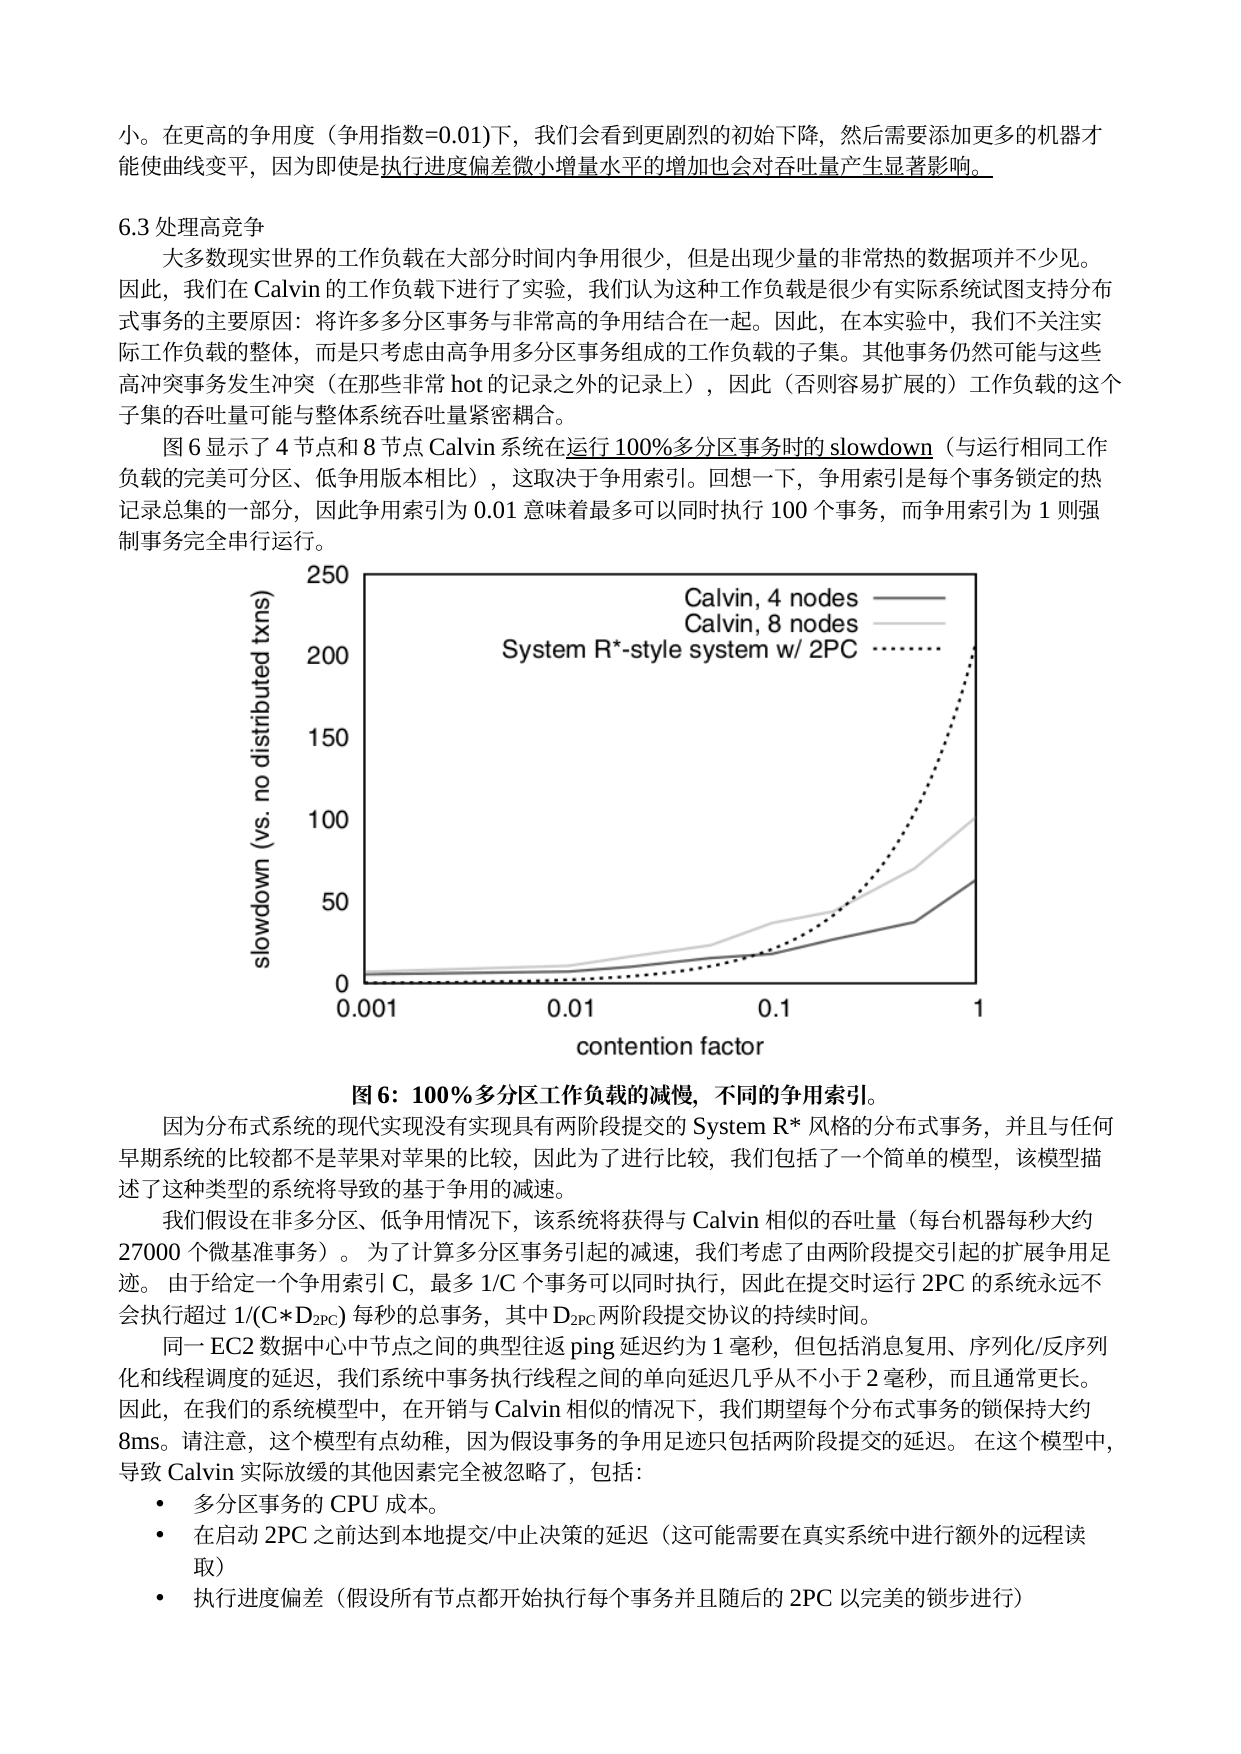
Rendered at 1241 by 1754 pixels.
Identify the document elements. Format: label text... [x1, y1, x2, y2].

text 小。在更高的争用度（争用指数=0.01)下，我们会看到更剧烈的初始下降，然后需要添加更多的机器才能使曲线变平，因为即使是执行进度偏差微小增量水平的增加也会对吞吐量产生显著影响。 [118, 118, 1122, 181]
list 多分区事务的 CPU 成本。 [156, 1487, 1122, 1518]
list 在启动 2PC 之前达到本地提交/中止决策的延迟（这可能需要在真实系统中进行额外的远程读取） [156, 1518, 1122, 1581]
text 因为分布式系统的现代实现没有实现具有两阶段提交的 System R* 风格的分布式事务，并且与任何早期系统的比较都不是苹果对苹果的比较，因此为了进行比较，我们包括了一个简单的模型，该模型描述了这种类型的系统将导致的基于争用的减速。 [118, 1109, 1122, 1204]
text 同一EC2数据中心中节点之间的典型往返ping延迟约为1毫秒，但包括消息复用、序列化/反序列化和线程调度的延迟，我们系统中事务执行线程之间的单向延迟几乎从不小于2毫秒，而且通常更长。因此，在我们的系统模型中，在开销与Calvin相似的情况下，我们期望每个分布式事务的锁保持大约8ms。请注意，这个模型有点幼稚，因为假设事务的争用足迹只包括两阶段提交的延迟。 在这个模型中，导致 Calvin 实际放缓的其他因素完全被忽略了，包括： [118, 1329, 1122, 1487]
picture [242, 555, 998, 1078]
text 6.3 处理高竞争 [118, 210, 1122, 241]
text 大多数现实世界的工作负载在大部分时间内争用很少，但是出现少量的非常热的数据项并不少见。因此，我们在Calvin的工作负载下进行了实验，我们认为这种工作负载是很少有实际系统试图支持分布式事务的主要原因：将许多多分区事务与非常高的争用结合在一起。因此，在本实验中，我们不关注实际工作负载的整体，而是只考虑由高争用多分区事务组成的工作负载的子集。其他事务仍然可能与这些高冲突事务发生冲突（在那些非常hot的记录之外的记录上），因此（否则容易扩展的）工作负载的这个子集的吞吐量可能与整体系统吞吐量紧密耦合。 [118, 241, 1122, 430]
text 我们假设在非多分区、低争用情况下，该系统将获得与 Calvin 相似的吞吐量（每台机器每秒大约 27000 个微基准事务）。 为了计算多分区事务引起的减速，我们考虑了由两阶段提交引起的扩展争用足迹。 由于给定一个争用索引 C，最多 1/C 个事务可以同时执行，因此在提交时运行 2PC 的系统永远不会执行超过 1/(C∗D2PC) 每秒的总事务，其中 D2PC两阶段提交协议的持续时间。 [118, 1204, 1122, 1329]
list 执行进度偏差（假设所有节点都开始执行每个事务并且随后的 2PC 以完美的锁步进行） [156, 1581, 1122, 1613]
text 图6显示了4节点和8节点Calvin系统在运行100%多分区事务时的slowdown（与运行相同工作负载的完美可分区、低争用版本相比），这取决于争用索引。回想一下，争用索引是每个事务锁定的热记录总集的一部分，因此争用索引为 0.01 意味着最多可以同时执行 100 个事务，而争用索引为 1 则强制事务完全串行运行。 [118, 430, 1122, 556]
text 图6：100%多分区工作负载的减慢，不同的争用索引。 [118, 556, 1122, 1109]
